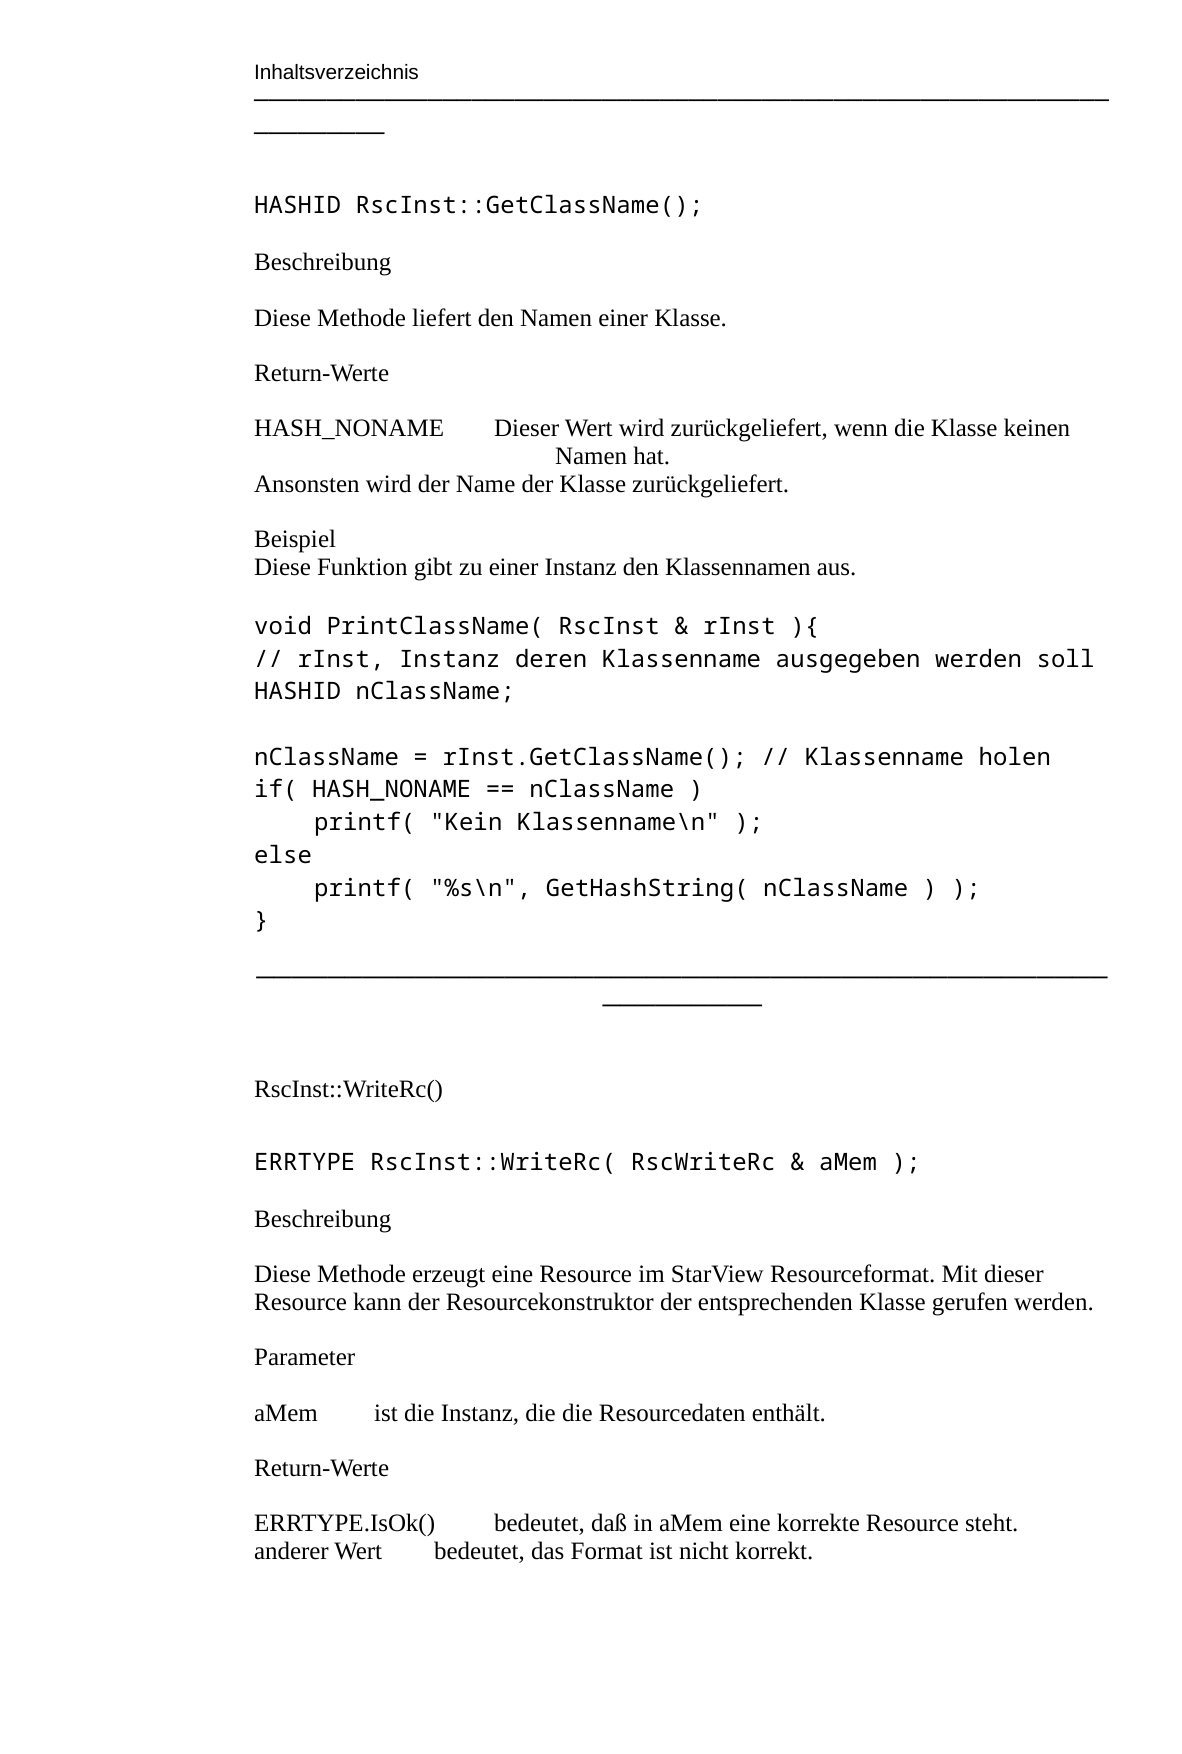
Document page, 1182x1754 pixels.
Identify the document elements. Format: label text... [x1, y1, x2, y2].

text Diese Funktion gibt zu einer Instanz den Klassennamen aus. [254, 553, 1110, 581]
text anderer Wert bedeutet, das Format ist nicht korrekt. [254, 1537, 1110, 1565]
list printf( "%s\n", GetHashString( nClassName ) ); [254, 870, 1110, 903]
text ───────────────────────────────────────────────────────── [254, 963, 1110, 1019]
list HASHID nClassName; [254, 674, 1110, 707]
text HASH_NONAME Dieser Wert wird zurückgeliefert, wenn die Klasse keinen Namen hat. [254, 414, 1110, 470]
list // rInst, Instanz deren Klassenname ausgegeben werden soll [254, 641, 1110, 674]
text Diese Methode liefert den Namen einer Klasse. [254, 304, 1110, 331]
list void PrintClassName( RscInst & rInst ){ [254, 608, 1110, 641]
text Diese Methode erzeugt eine Resource im StarView Resourceformat. Mit dieser Resource kann der Resourcekonstruktor der entsprechenden Klasse gerufen werden. [254, 1260, 1110, 1316]
text Return-Werte [254, 359, 1110, 387]
text Parameter [254, 1343, 1110, 1371]
list HASHID RscInst::GetClassName(); [254, 188, 1110, 221]
text Beschreibung [254, 248, 1110, 276]
text Beispiel [254, 525, 1110, 553]
text ERRTYPE.IsOk() bedeutet, daß in aMem eine korrekte Resource steht. [254, 1509, 1110, 1537]
text Beschreibung [254, 1205, 1110, 1232]
list nClassName = rInst.GetClassName(); // Klassenname holen [254, 739, 1110, 772]
list } [254, 903, 1110, 936]
list printf( "Kein Klassenname\n" ); [254, 805, 1110, 837]
text Return-Werte [254, 1454, 1110, 1482]
list if( HASH_NONAME == nClassName ) [254, 772, 1110, 805]
text Ansonsten wird der Name der Klasse zurückgeliefert. [254, 470, 1110, 498]
text aMem ist die Instanz, die die Resourcedaten enthält. [254, 1399, 1110, 1426]
list ERRTYPE RscInst::WriteRc( RscWriteRc & aMem ); [254, 1144, 1110, 1177]
list else [254, 837, 1110, 870]
text RscInst::WriteRc() [254, 1075, 1110, 1102]
